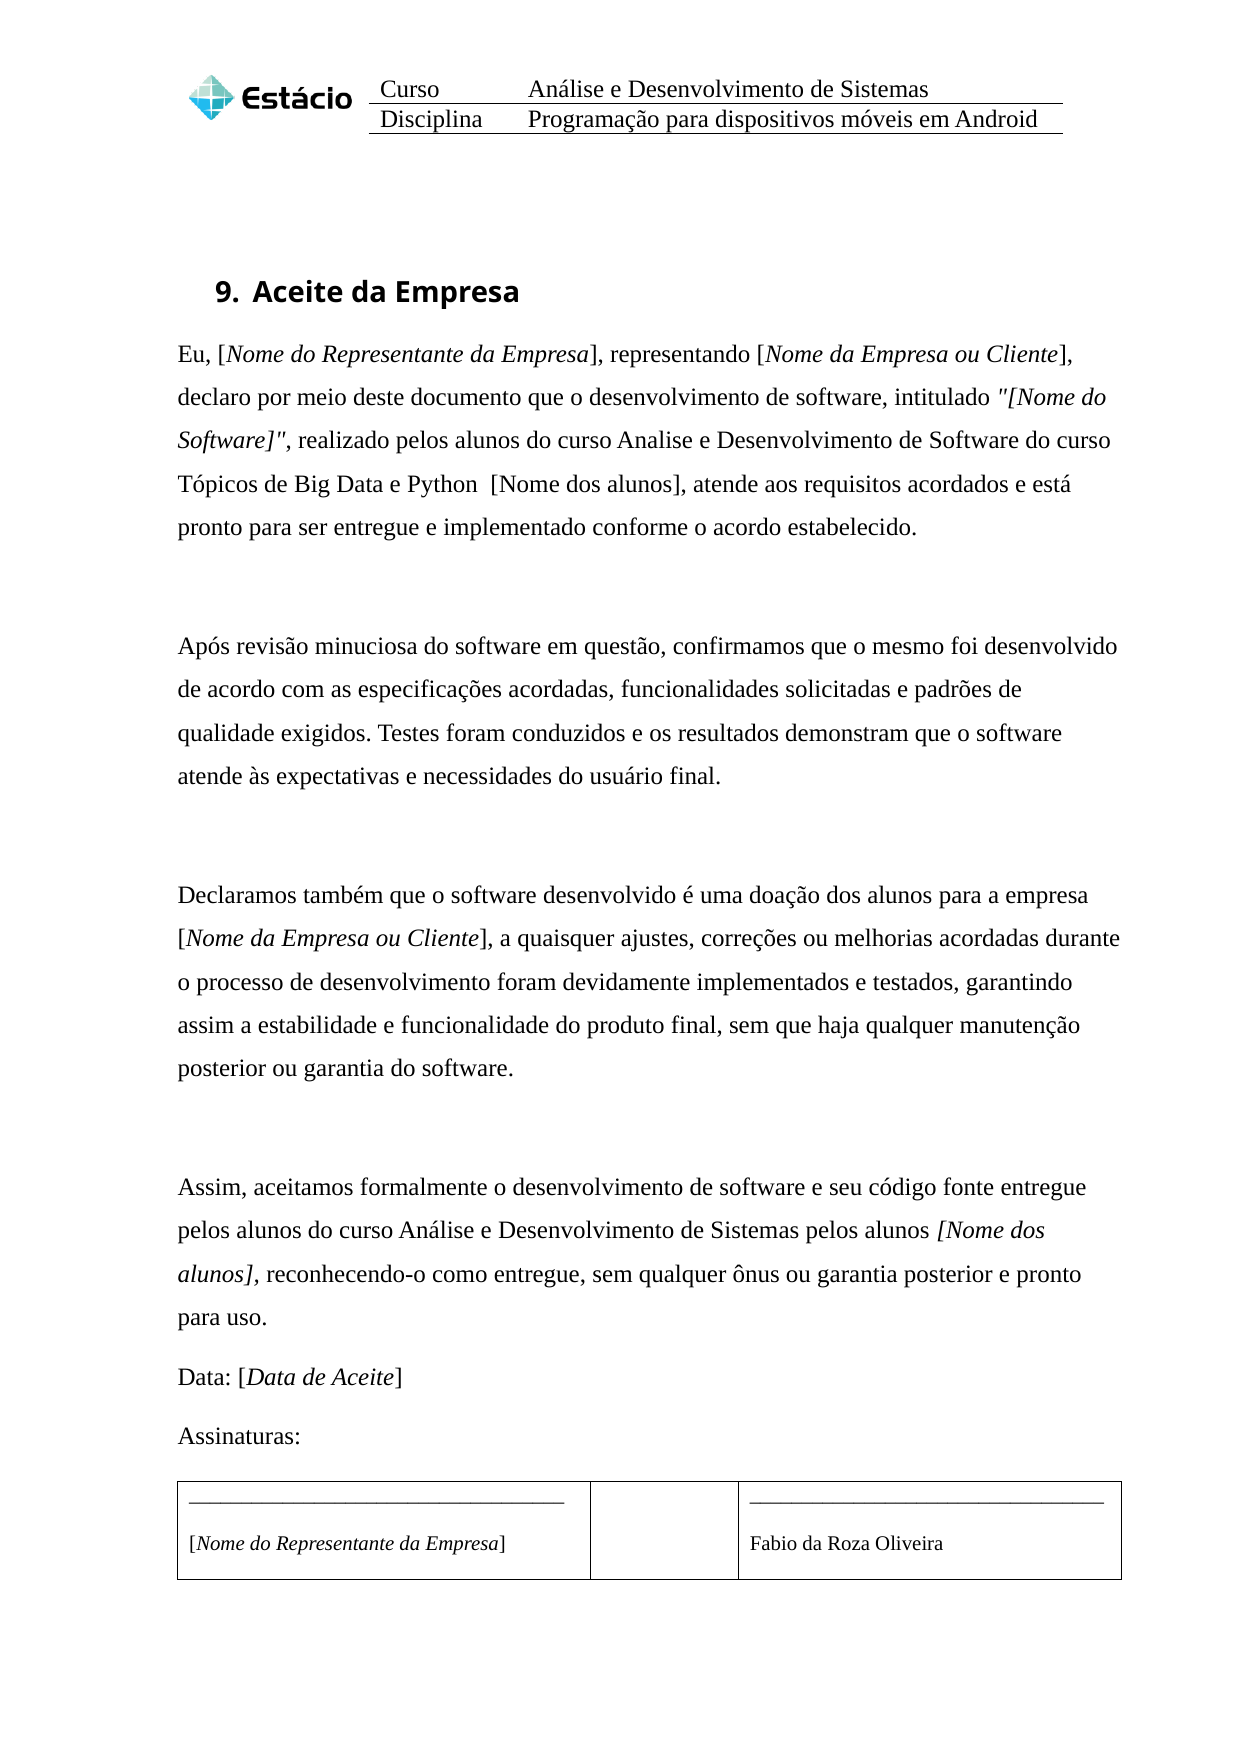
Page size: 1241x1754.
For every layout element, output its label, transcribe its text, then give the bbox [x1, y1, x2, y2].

text Após revisão minuciosa do software em questão, confirmamos que o mesmo foi desenvolvido de acordo com as especificações acordadas, funcionalidades solicitadas e padrões de qualidade exigidos. Testes foram conduzidos e os resultados demonstram que o software atende às expectativas e necessidades do usuário final. [177, 631, 1122, 789]
table_header __________________________________ Fabio da Roza Oliveira [739, 1482, 1121, 1578]
text Assinaturas: [177, 1421, 1122, 1450]
subtitle Aceite da Empresa [215, 272, 1122, 311]
table_header [591, 1482, 738, 1578]
text Assim, aceitamos formalmente o desenvolvimento de software e seu código fonte entregue pelos alunos do curso Análise e Desenvolvimento de Sistemas pelos alunos [Nome dos alunos], reconhecendo-o como entregue, sem qualquer ônus ou garantia posterior e pronto para uso. [177, 1172, 1122, 1331]
text Data: [Data de Aceite] [177, 1362, 1122, 1390]
text Eu, [Nome do Representante da Empresa], representando [Nome da Empresa ou Cliente], declaro por meio deste documento que o desenvolvimento de software, intitulado "[Nome do Software]", realizado pelos alunos do curso Analise e Desenvolvimento de Software do curso Tópicos de Big Data e Python [Nome dos alunos], atende aos requisitos acordados e está pronto para ser entregue e implementado conforme o acordo estabelecido. [177, 339, 1122, 541]
table_header ____________________________________ [Nome do Representante da Empresa] [178, 1482, 590, 1578]
text Declaramos também que o software desenvolvido é uma doação dos alunos para a empresa [Nome da Empresa ou Cliente], a quaisquer ajustes, correções ou melhorias acordadas durante o processo de desenvolvimento foram devidamente implementados e testados, garantindo assim a estabilidade e funcionalidade do produto final, sem que haja qualquer manutenção posterior ou garantia do software. [177, 880, 1122, 1082]
picture [188, 73, 357, 122]
